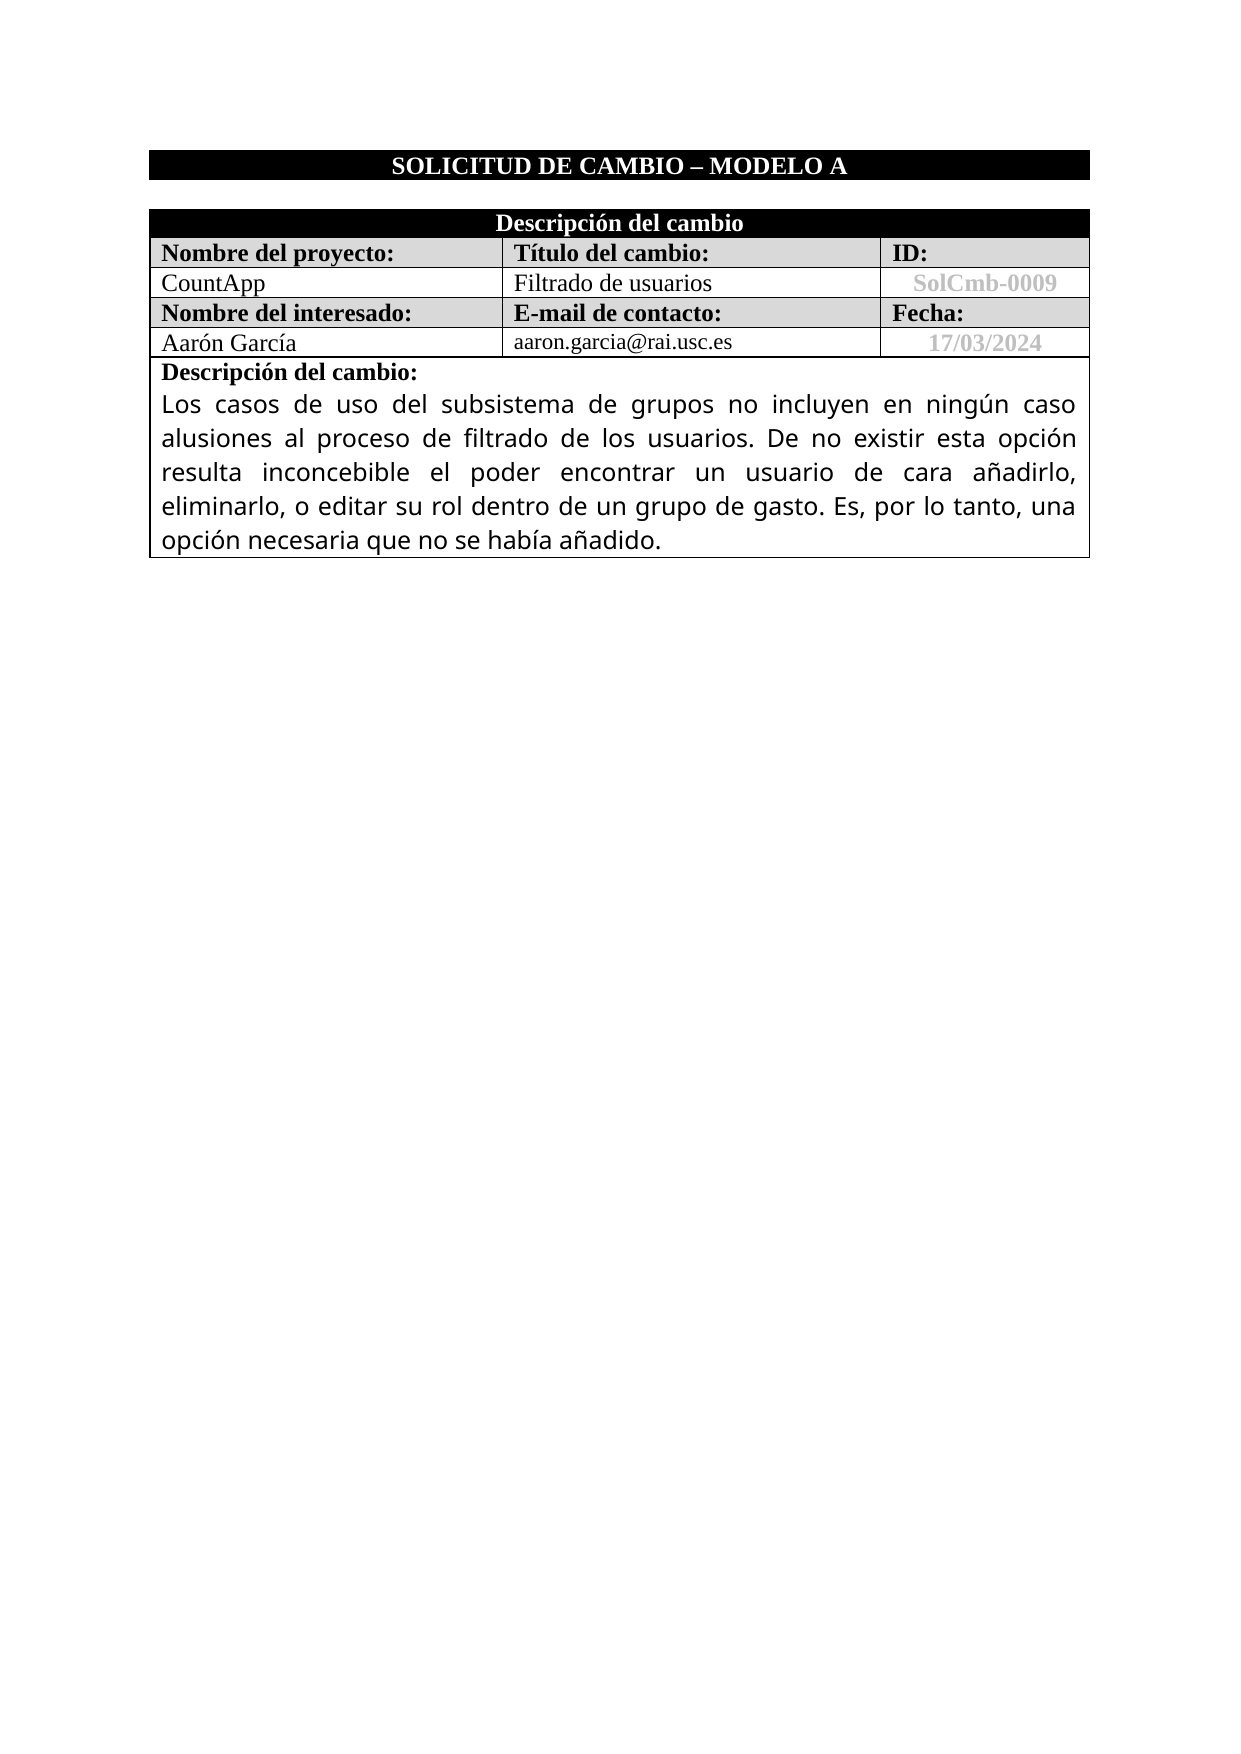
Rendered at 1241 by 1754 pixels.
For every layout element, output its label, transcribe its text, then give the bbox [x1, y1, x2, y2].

table_cell CountApp [151, 268, 502, 297]
table_cell 17/03/2024 [881, 328, 1089, 356]
table_cell Filtrado de usuarios [503, 268, 880, 297]
table_cell aaron.garcia@rai.usc.es [503, 328, 880, 356]
table_cell Aarón García [151, 328, 502, 356]
table_cell ID: [881, 238, 1089, 267]
table_cell Nombre del interesado: [151, 298, 502, 327]
table_cell Título del cambio: [503, 238, 880, 267]
table_cell Descripción del cambio: Los casos de uso del subsistema de grupos no incluyen en ningún caso alusiones al proceso de filtrado de los usuarios. De no existir esta opción resulta inconcebible el poder encontrar un usuario de cara añadirlo, eliminarlo, o editar su rol dentro de un grupo de gasto. Es, por lo tanto, una opción necesaria que no se había añadido. [151, 358, 1089, 557]
table_cell Fecha: [881, 298, 1089, 327]
table_cell E-mail de contacto: [503, 298, 880, 327]
table_cell SolCmb-0009 [881, 268, 1089, 297]
table_cell Nombre del proyecto: [151, 238, 502, 267]
table_cell [150, 180, 1089, 208]
table_cell Descripción del cambio [151, 209, 1089, 237]
table_header SOLICITUD DE CAMBIO – MODELO A [151, 151, 1089, 180]
